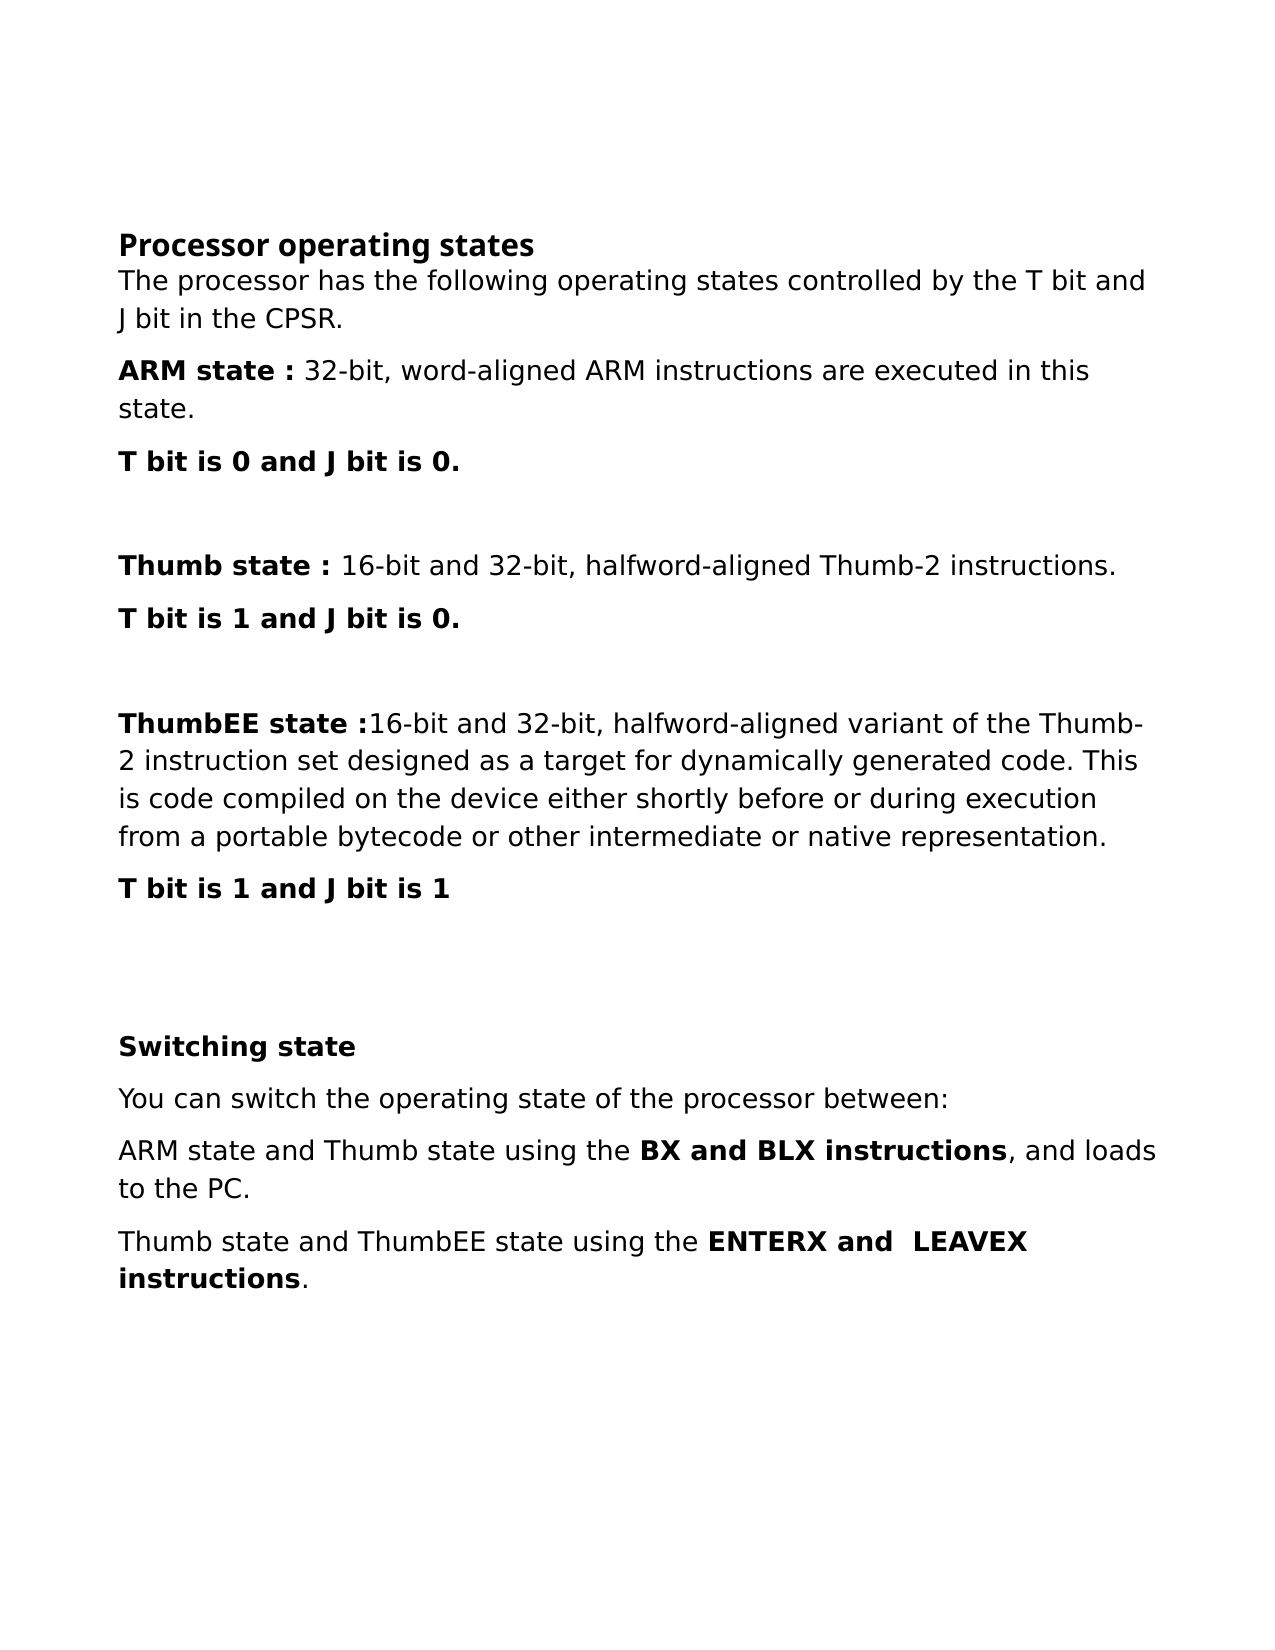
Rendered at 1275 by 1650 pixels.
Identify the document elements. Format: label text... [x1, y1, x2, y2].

text Switching state [118, 1031, 1157, 1062]
text T bit is 1 and J bit is 1 [118, 874, 1157, 905]
text You can switch the operating state of the processor between: [118, 1083, 1157, 1115]
text T bit is 0 and J bit is 0. [118, 446, 1157, 477]
text ARM state and Thumb state using the BX and BLX instructions, and loads to the PC. [118, 1136, 1157, 1205]
text T bit is 1 and J bit is 0. [118, 603, 1157, 635]
text Thumb state and ThumbEE state using the ENTERX and LEAVEX instructions. [118, 1226, 1157, 1295]
text ThumbEE state :16-bit and 32-bit, halfword-aligned variant of the Thumb-2 instruction set designed as a target for dynamically generated code. This is code compiled on the device either shortly before or during execution from a portable bytecode or other intermediate or native representation. [118, 708, 1157, 853]
text Thumb state : 16-bit and 32-bit, halfword-aligned Thumb-2 instructions. [118, 551, 1157, 582]
text The processor has the following operating states controlled by the T bit and J bit in the CPSR. [118, 266, 1157, 335]
text ARM state : 32-bit, word-aligned ARM instructions are executed in this state. [118, 356, 1157, 425]
text Processor operating states [118, 223, 1157, 266]
